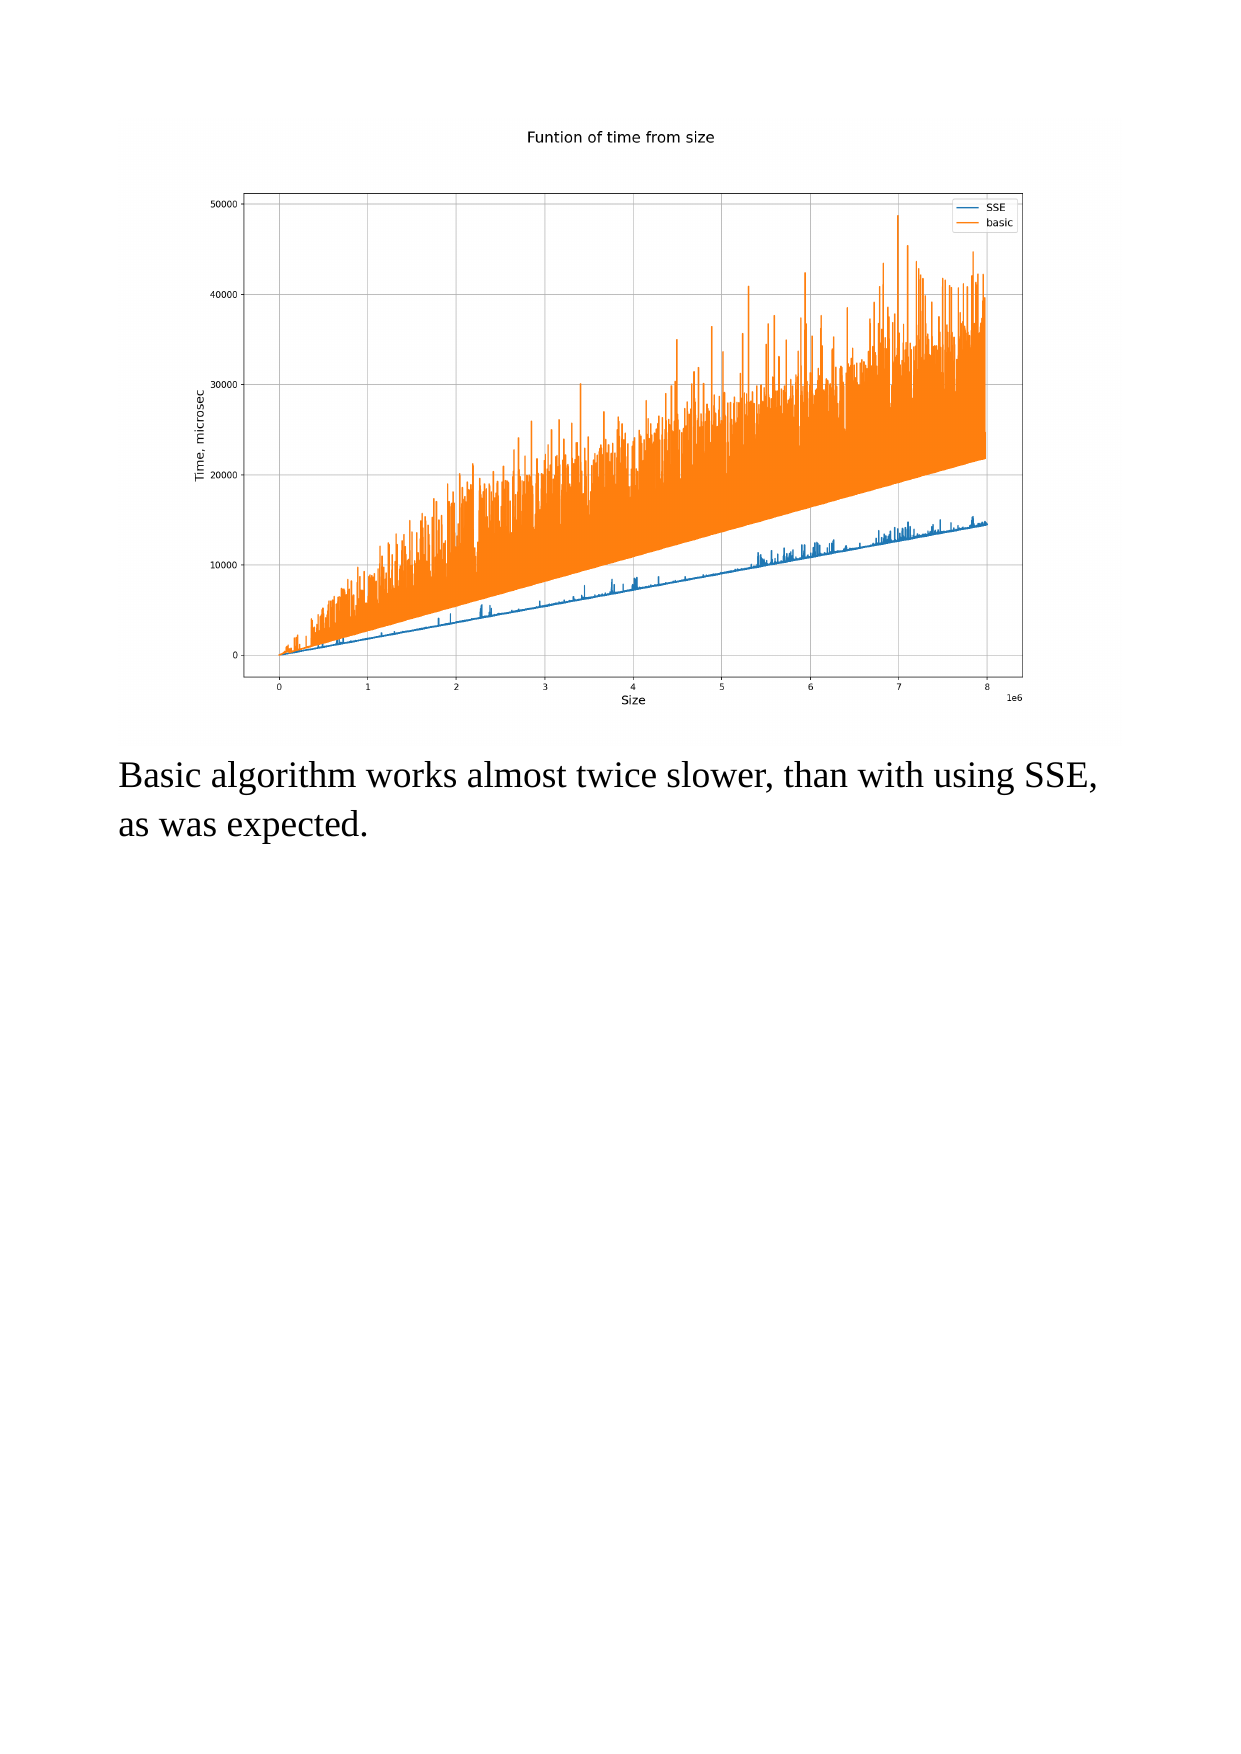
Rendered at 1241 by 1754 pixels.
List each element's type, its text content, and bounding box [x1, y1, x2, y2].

picture [118, 118, 1123, 746]
text Basic algorithm works almost twice slower, than with using SSE, as was expected. [118, 746, 1122, 845]
